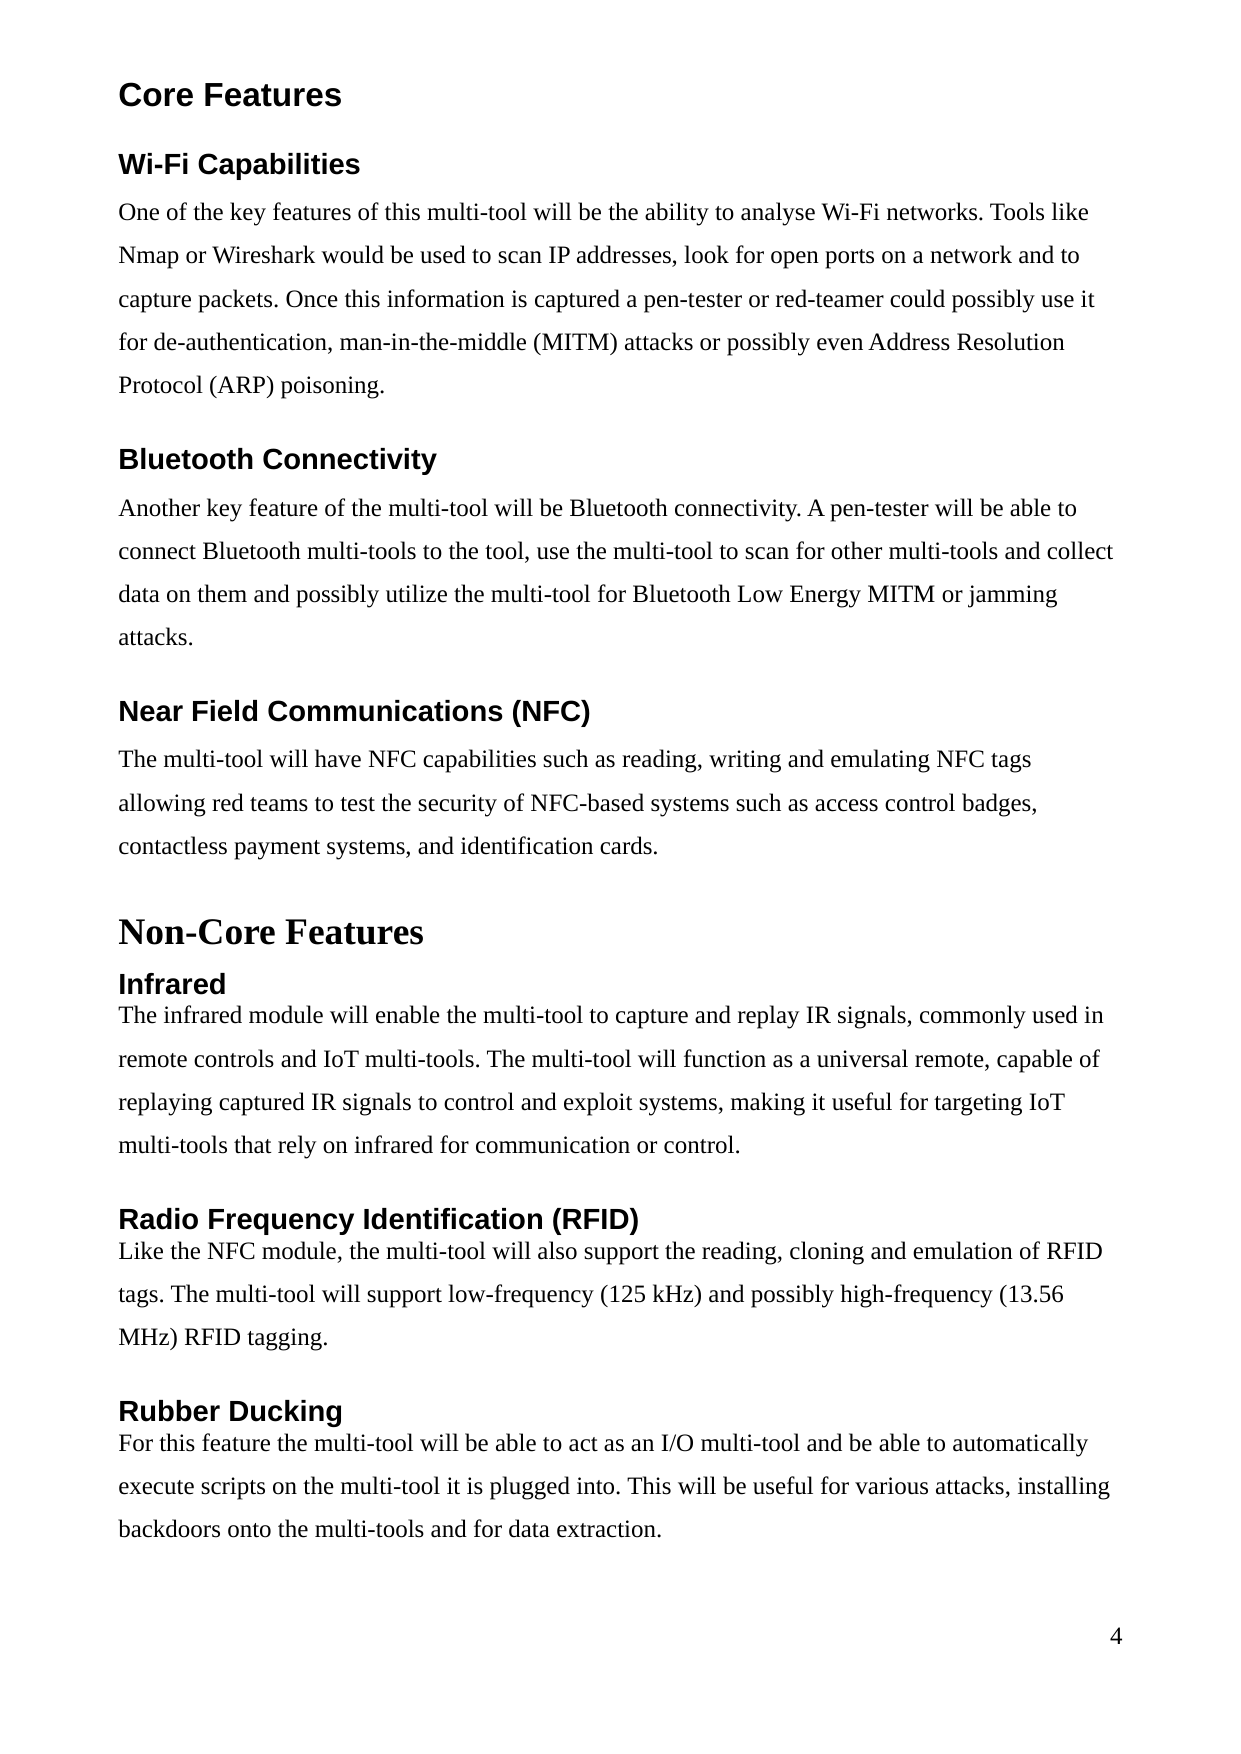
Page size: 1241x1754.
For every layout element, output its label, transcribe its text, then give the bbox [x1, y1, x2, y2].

subtitle Radio Frequency Identification (RFID) [118, 1202, 1122, 1236]
text Like the NFC module, the multi-tool will also support the reading, cloning and emulation of RFID tags. The multi-tool will support low-frequency (125 kHz) and possibly high-frequency (13.56 MHz) RFID tagging. [118, 1236, 1122, 1351]
subtitle Bluetooth Connectivity [118, 442, 1122, 476]
text The infrared module will enable the multi-tool to capture and replay IR signals, commonly used in remote controls and IoT multi-tools. The multi-tool will function as a universal remote, capable of replaying captured IR signals to control and exploit systems, making it useful for targeting IoT multi-tools that rely on infrared for communication or control. [118, 1001, 1122, 1159]
text The multi-tool will have NFC capabilities such as reading, writing and emulating NFC tags allowing red teams to test the security of NFC-based systems such as access control badges, contactless payment systems, and identification cards. [118, 744, 1122, 859]
subtitle Infrared [118, 967, 1122, 1001]
subtitle Rubber Ducking [118, 1394, 1122, 1428]
text For this feature the multi-tool will be able to act as an I/O multi-tool and be able to automatically execute scripts on the multi-tool it is plugged into. This will be useful for various attacks, installing backdoors onto the multi-tools and for data extraction. [118, 1428, 1122, 1543]
text One of the key features of this multi-tool will be the ability to analyse Wi-Fi networks. Tools like Nmap or Wireshark would be used to scan IP addresses, look for open ports on a network and to capture packets. Once this information is captured a pen-tester or red-teamer could possibly use it for de-authentication, man-in-the-middle (MITM) attacks or possibly even Address Resolution Protocol (ARP) poisoning. [118, 197, 1122, 399]
subtitle Near Field Communications (NFC) [118, 694, 1122, 728]
text Another key feature of the multi-tool will be Bluetooth connectivity. A pen-tester will be able to connect Bluetooth multi-tools to the tool, use the multi-tool to scan for other multi-tools and collect data on them and possibly utilize the multi-tool for Bluetooth Low Energy MITM or jamming attacks. [118, 493, 1122, 651]
subtitle Wi-Fi Capabilities [118, 147, 1122, 181]
subtitle Non-Core Features [118, 909, 1122, 952]
subtitle Core Features [118, 75, 1122, 113]
